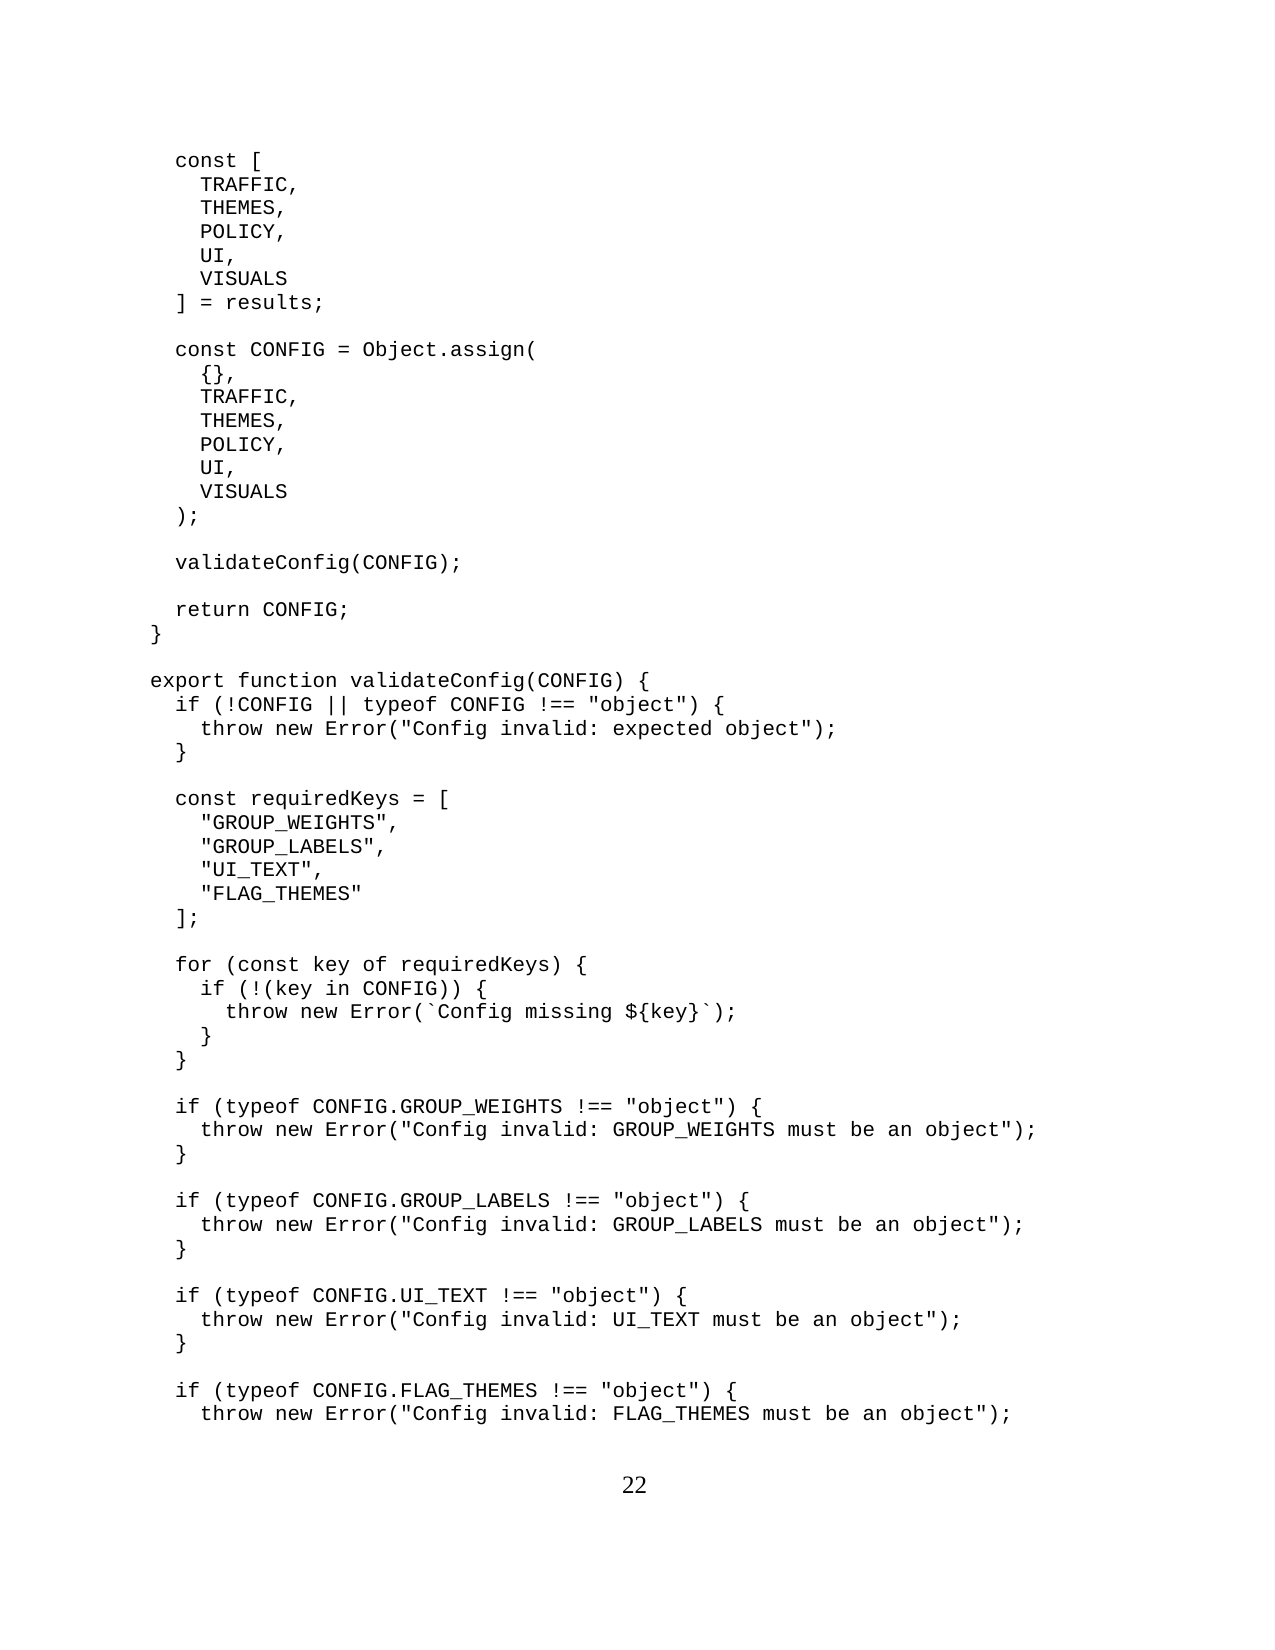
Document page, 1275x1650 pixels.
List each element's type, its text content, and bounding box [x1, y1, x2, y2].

text UI, [150, 244, 1125, 268]
text VISUALS [150, 268, 1125, 292]
text throw new Error("Config invalid: UI_TEXT must be an object"); [150, 1309, 1125, 1332]
text return CONFIG; [150, 599, 1125, 623]
text POLICY, [150, 221, 1125, 244]
text VISUALS [150, 481, 1125, 505]
text {}, [150, 363, 1125, 386]
text } [150, 623, 1125, 647]
text throw new Error("Config invalid: GROUP_LABELS must be an object"); [150, 1214, 1125, 1238]
text "GROUP_LABELS", [150, 836, 1125, 859]
text if (!(key in CONFIG)) { [150, 978, 1125, 1001]
text } [150, 1332, 1125, 1356]
text for (const key of requiredKeys) { [150, 954, 1125, 978]
text ] = results; [150, 292, 1125, 316]
text THEMES, [150, 410, 1125, 434]
text "UI_TEXT", [150, 859, 1125, 883]
text ]; [150, 907, 1125, 930]
text } [150, 1025, 1125, 1048]
text const [ [150, 150, 1125, 174]
text TRAFFIC, [150, 174, 1125, 197]
text UI, [150, 457, 1125, 481]
text TRAFFIC, [150, 386, 1125, 410]
text } [150, 1143, 1125, 1167]
text throw new Error("Config invalid: expected object"); [150, 717, 1125, 741]
text POLICY, [150, 434, 1125, 457]
text } [150, 1048, 1125, 1072]
text if (typeof CONFIG.GROUP_LABELS !== "object") { [150, 1190, 1125, 1214]
text if (typeof CONFIG.UI_TEXT !== "object") { [150, 1285, 1125, 1309]
text } [150, 1238, 1125, 1261]
text throw new Error("Config invalid: GROUP_WEIGHTS must be an object"); [150, 1119, 1125, 1143]
text "GROUP_WEIGHTS", [150, 812, 1125, 836]
text if (typeof CONFIG.GROUP_WEIGHTS !== "object") { [150, 1096, 1125, 1119]
text THEMES, [150, 197, 1125, 221]
text const requiredKeys = [ [150, 788, 1125, 812]
text } [150, 741, 1125, 765]
text validateConfig(CONFIG); [150, 552, 1125, 576]
text throw new Error("Config invalid: FLAG_THEMES must be an object"); [150, 1403, 1125, 1427]
text "FLAG_THEMES" [150, 883, 1125, 907]
text throw new Error(`Config missing ${key}`); [150, 1001, 1125, 1025]
text if (typeof CONFIG.FLAG_THEMES !== "object") { [150, 1379, 1125, 1403]
text export function validateConfig(CONFIG) { [150, 670, 1125, 694]
text ); [150, 505, 1125, 528]
text if (!CONFIG || typeof CONFIG !== "object") { [150, 694, 1125, 717]
text const CONFIG = Object.assign( [150, 339, 1125, 363]
